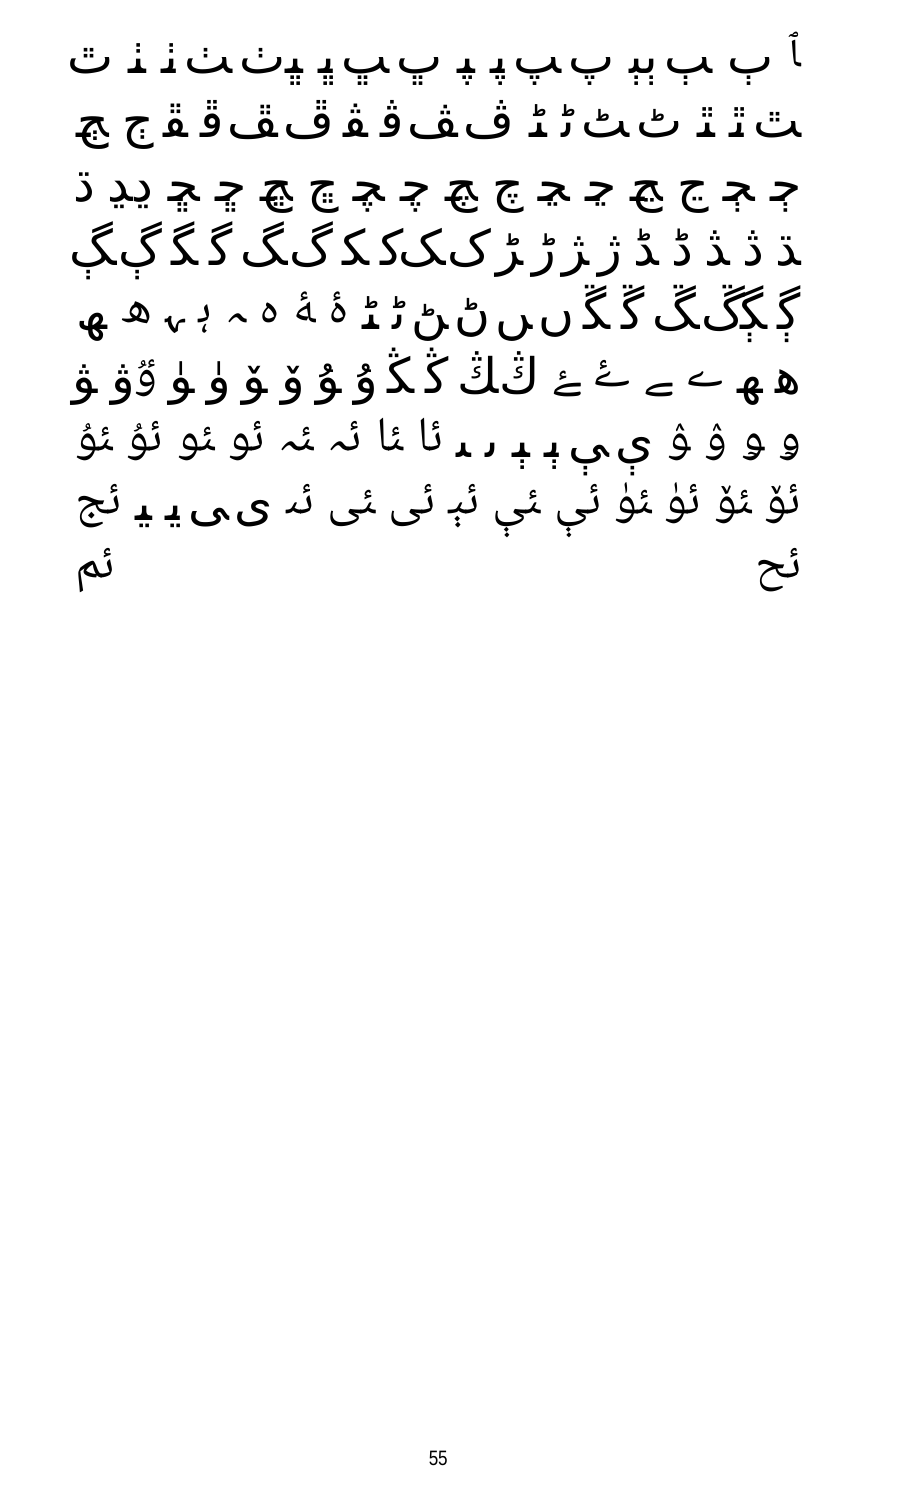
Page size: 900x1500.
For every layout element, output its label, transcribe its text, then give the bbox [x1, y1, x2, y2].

text ﭑ ﭒ ﭓ ﭔﭕ ﭖ ﭗ ﭘ ﭙ ﭚ ﭛ ﭜ ﭝﭞ ﭟ ﭠ ﭡ ﭢ ﭣ ﭤ ﭥ ﭦ ﭧ ﭨ ﭩ ﭪ ﭫ ﭬ ﭭ ﭮ ﭯ ﭰ ﭱ ﭲ ﭳ ﭴ ﭵ ﭶ ﭷ ﭸ ﭹ ﭺ ﭻ ﭼ ﭽ ﭾ ﭿ ﮀ ﮁ ﮂﮃ ﮄ ﮅ ﮆ ﮇ ﮈ ﮉ ﮊ ﮋ ﮌ ﮍ ﮎ ﮏﮐ ﮑ ﮒ ﮓ ﮔ ﮕ ﮖ ﮗ ﮘ ﮙﮚ ﮛ ﮜ ﮝ ﮞ ﮟ ﮠ ﮡ ﮢ ﮣ ﮤ ﮥ ﮦ ﮧ ﮨ ﮩ ﮪ ﮫ ﮬ ﮭ ﮮ ﮯ ﮰ ﮱ ﯓ ﯔ ﯕ ﯖ ﯗ ﯘ ﯙ ﯚ ﯛ ﯜ ﯝﯞ ﯟ ﯠ ﯡ ﯢ ﯣ ﯤ ﯥ ﯦ ﯧ ﯨ ﯩ ﯪ ﯫ ﯬ ﯭ ﯮ ﯯ ﯰ ﯱ ﯲ ﯳ ﯴ ﯵ ﯶ ﯷ ﯸ ﯹ ﯺ ﯻ ﯼ ﯽ ﯾ ﯿ ﰀ ﰁ ﰂ [75, 30, 801, 605]
